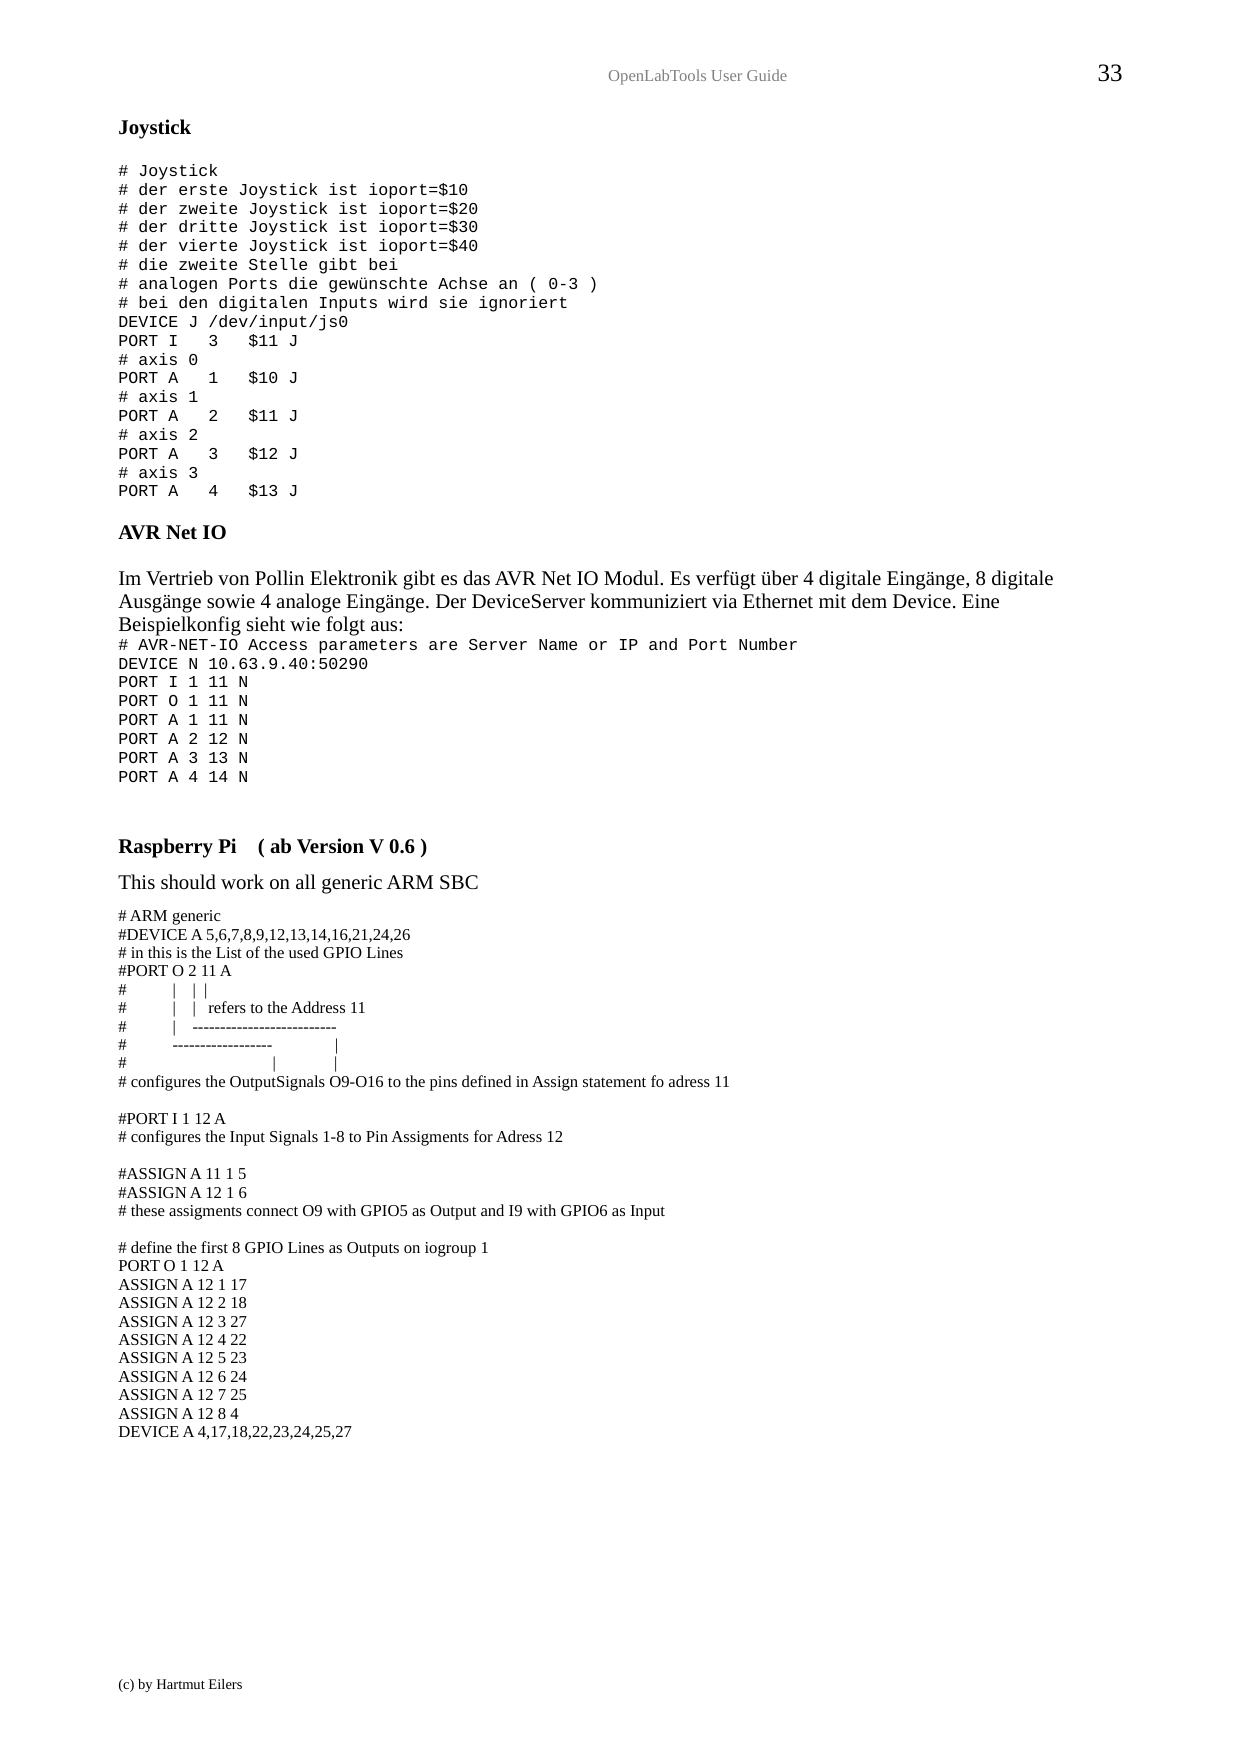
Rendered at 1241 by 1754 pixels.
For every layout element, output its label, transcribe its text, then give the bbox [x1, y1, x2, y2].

text PORT A 3 $12 J [118, 445, 1122, 464]
text PORT O 1 11 N [118, 693, 1122, 712]
text # | | refers to the Address 11 [118, 999, 1122, 1017]
text # axis 1 [118, 389, 1122, 408]
text PORT I 1 11 N [118, 674, 1122, 693]
text Im Vertrieb von Pollin Elektronik gibt es das AVR Net IO Modul. Es verfügt über 4 digitale Eingänge, 8 digitale Ausgänge sowie 4 analoge Eingänge. Der DeviceServer kommuniziert via Ethernet mit dem Device. Eine Beispielkonfig sieht wie folgt aus: [118, 567, 1122, 636]
text ASSIGN A 12 2 18 [118, 1294, 1122, 1312]
text This should work on all generic ARM SBC [118, 871, 1122, 894]
text # Joystick [118, 162, 1122, 181]
text PORT A 3 13 N [118, 749, 1122, 768]
text # these assigments connect O9 with GPIO5 as Output and I9 with GPIO6 as Input [118, 1202, 1122, 1220]
text PORT A 1 11 N [118, 712, 1122, 731]
text #ASSIGN A 12 1 6 [118, 1183, 1122, 1202]
text # axis 2 [118, 426, 1122, 445]
text DEVICE J /dev/input/js0 [118, 313, 1122, 332]
text ASSIGN A 12 3 27 [118, 1312, 1122, 1331]
text PORT A 4 14 N [118, 768, 1122, 787]
text DEVICE N 10.63.9.40:50290 [118, 655, 1122, 674]
text #PORT O 2 11 A [118, 962, 1122, 980]
text DEVICE A 4,17,18,22,23,24,25,27 [118, 1423, 1122, 1441]
text # der dritte Joystick ist ioport=$30 [118, 219, 1122, 238]
text #PORT I 1 12 A [118, 1109, 1122, 1128]
text # AVR-NET-IO Access parameters are Server Name or IP and Port Number [118, 636, 1122, 655]
text PORT A 2 12 N [118, 731, 1122, 749]
text # configures the Input Signals 1-8 to Pin Assigments for Adress 12 [118, 1128, 1122, 1146]
text ASSIGN A 12 7 25 [118, 1386, 1122, 1404]
text # ARM generic [118, 907, 1122, 925]
text # der vierte Joystick ist ioport=$40 [118, 238, 1122, 257]
text PORT O 1 12 A [118, 1257, 1122, 1275]
text AVR Net IO [118, 521, 1122, 544]
text # | -------------------------- [118, 1017, 1122, 1036]
text # die zweite Stelle gibt bei [118, 257, 1122, 276]
text # analogen Ports die gewünschte Achse an ( 0-3 ) [118, 276, 1122, 294]
text PORT A 4 $13 J [118, 483, 1122, 502]
text # configures the OutputSignals O9-O16 to the pins defined in Assign statement fo adress 11 [118, 1072, 1122, 1091]
text # der erste Joystick ist ioport=$10 [118, 181, 1122, 200]
text # | | [118, 1054, 1122, 1072]
text PORT A 1 $10 J [118, 370, 1122, 389]
text PORT A 2 $11 J [118, 408, 1122, 426]
text #ASSIGN A 11 1 5 [118, 1165, 1122, 1183]
text ASSIGN A 12 8 4 [118, 1404, 1122, 1423]
text Joystick [118, 116, 1122, 139]
text #DEVICE A 5,6,7,8,9,12,13,14,16,21,24,26 [118, 925, 1122, 943]
text PORT I 3 $11 J [118, 332, 1122, 351]
text # axis 0 [118, 351, 1122, 370]
text # in this is the List of the used GPIO Lines [118, 943, 1122, 962]
text # bei den digitalen Inputs wird sie ignoriert [118, 294, 1122, 313]
text # ------------------ | [118, 1036, 1122, 1054]
text # der zweite Joystick ist ioport=$20 [118, 200, 1122, 219]
text # axis 3 [118, 464, 1122, 483]
text ASSIGN A 12 5 23 [118, 1349, 1122, 1367]
text ASSIGN A 12 4 22 [118, 1331, 1122, 1349]
text # | | | [118, 980, 1122, 999]
text # define the first 8 GPIO Lines as Outputs on iogroup 1 [118, 1238, 1122, 1257]
subtitle Raspberry Pi ( ab Version V 0.6 ) [118, 835, 1122, 858]
text ASSIGN A 12 1 17 [118, 1275, 1122, 1294]
text ASSIGN A 12 6 24 [118, 1367, 1122, 1386]
